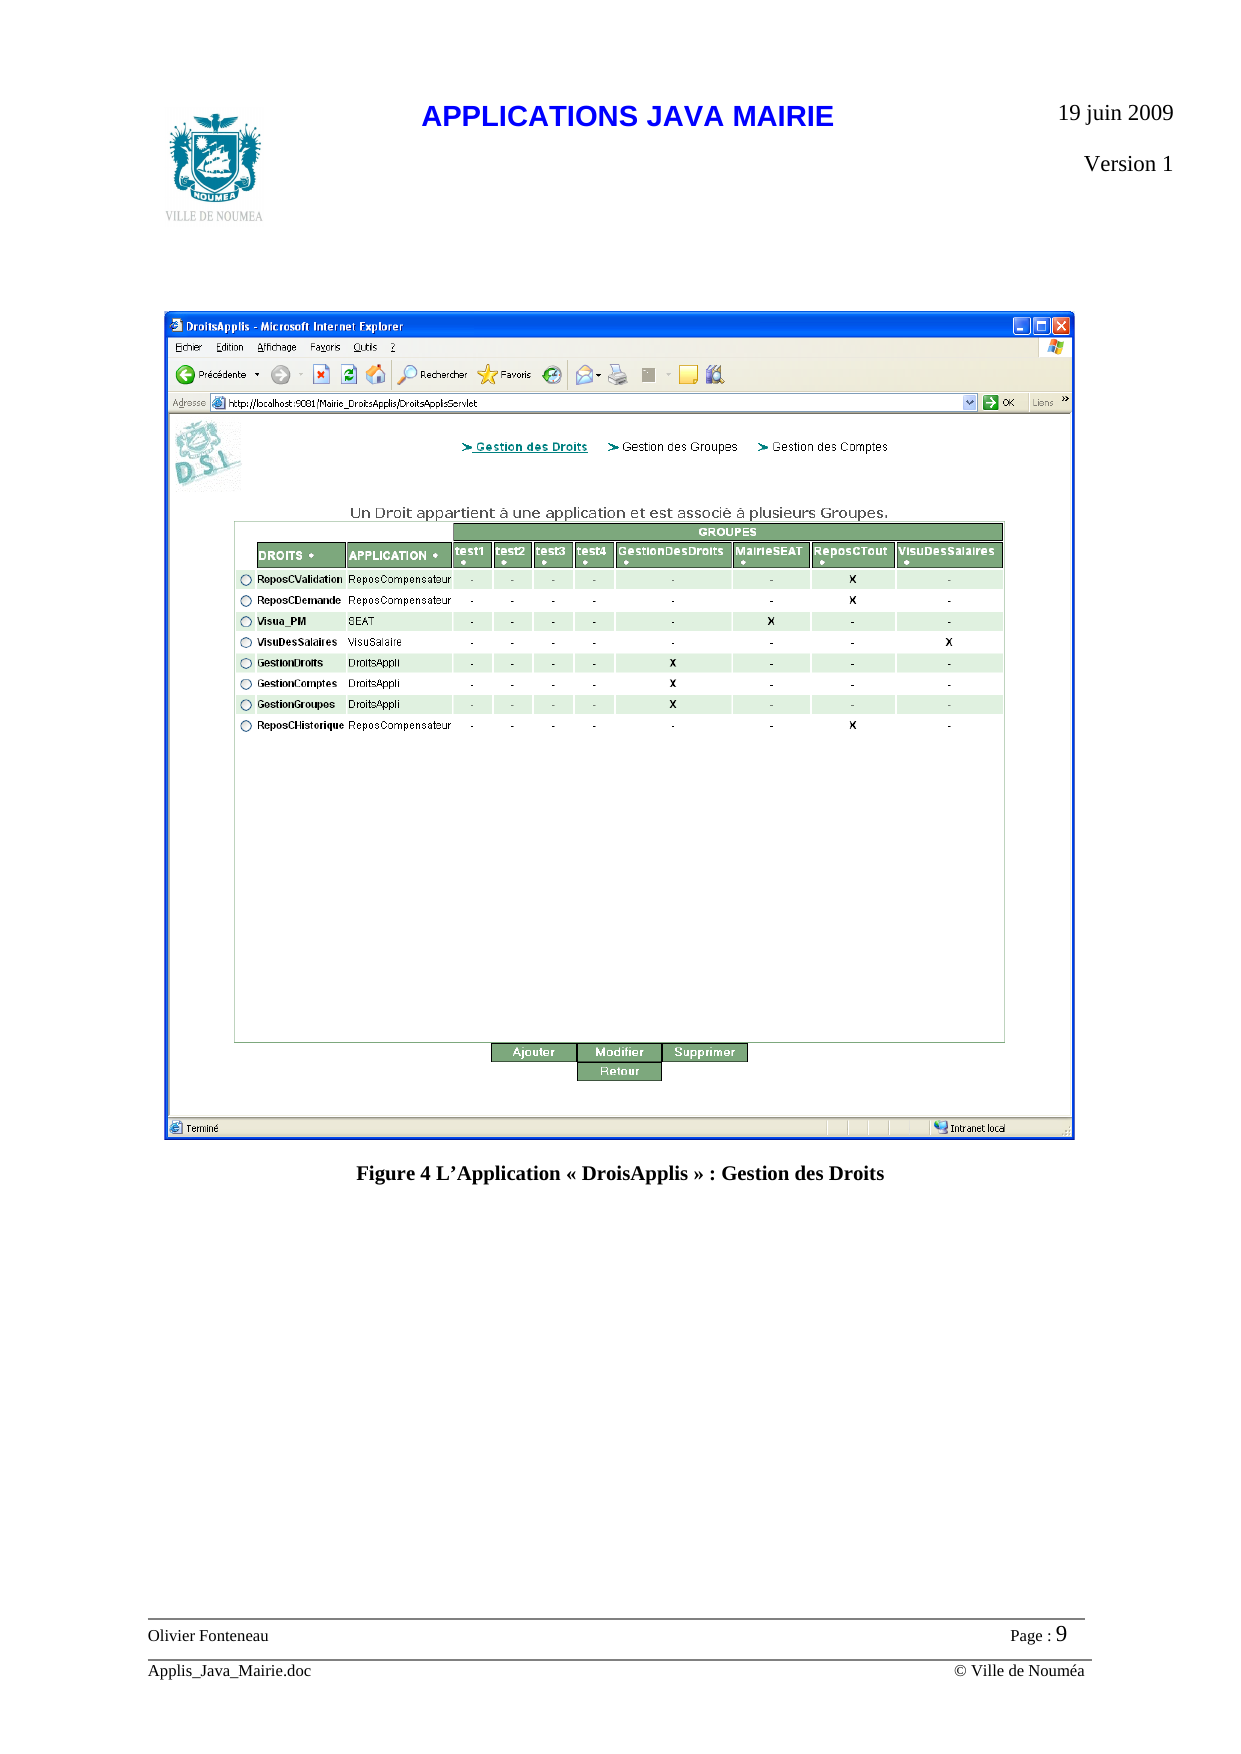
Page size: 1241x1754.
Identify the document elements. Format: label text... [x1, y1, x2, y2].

picture [164, 311, 1075, 1140]
text Figure 4 L’Application « DroisApplis » : Gestion des Droits [148, 1161, 1092, 1185]
picture [164, 107, 264, 227]
